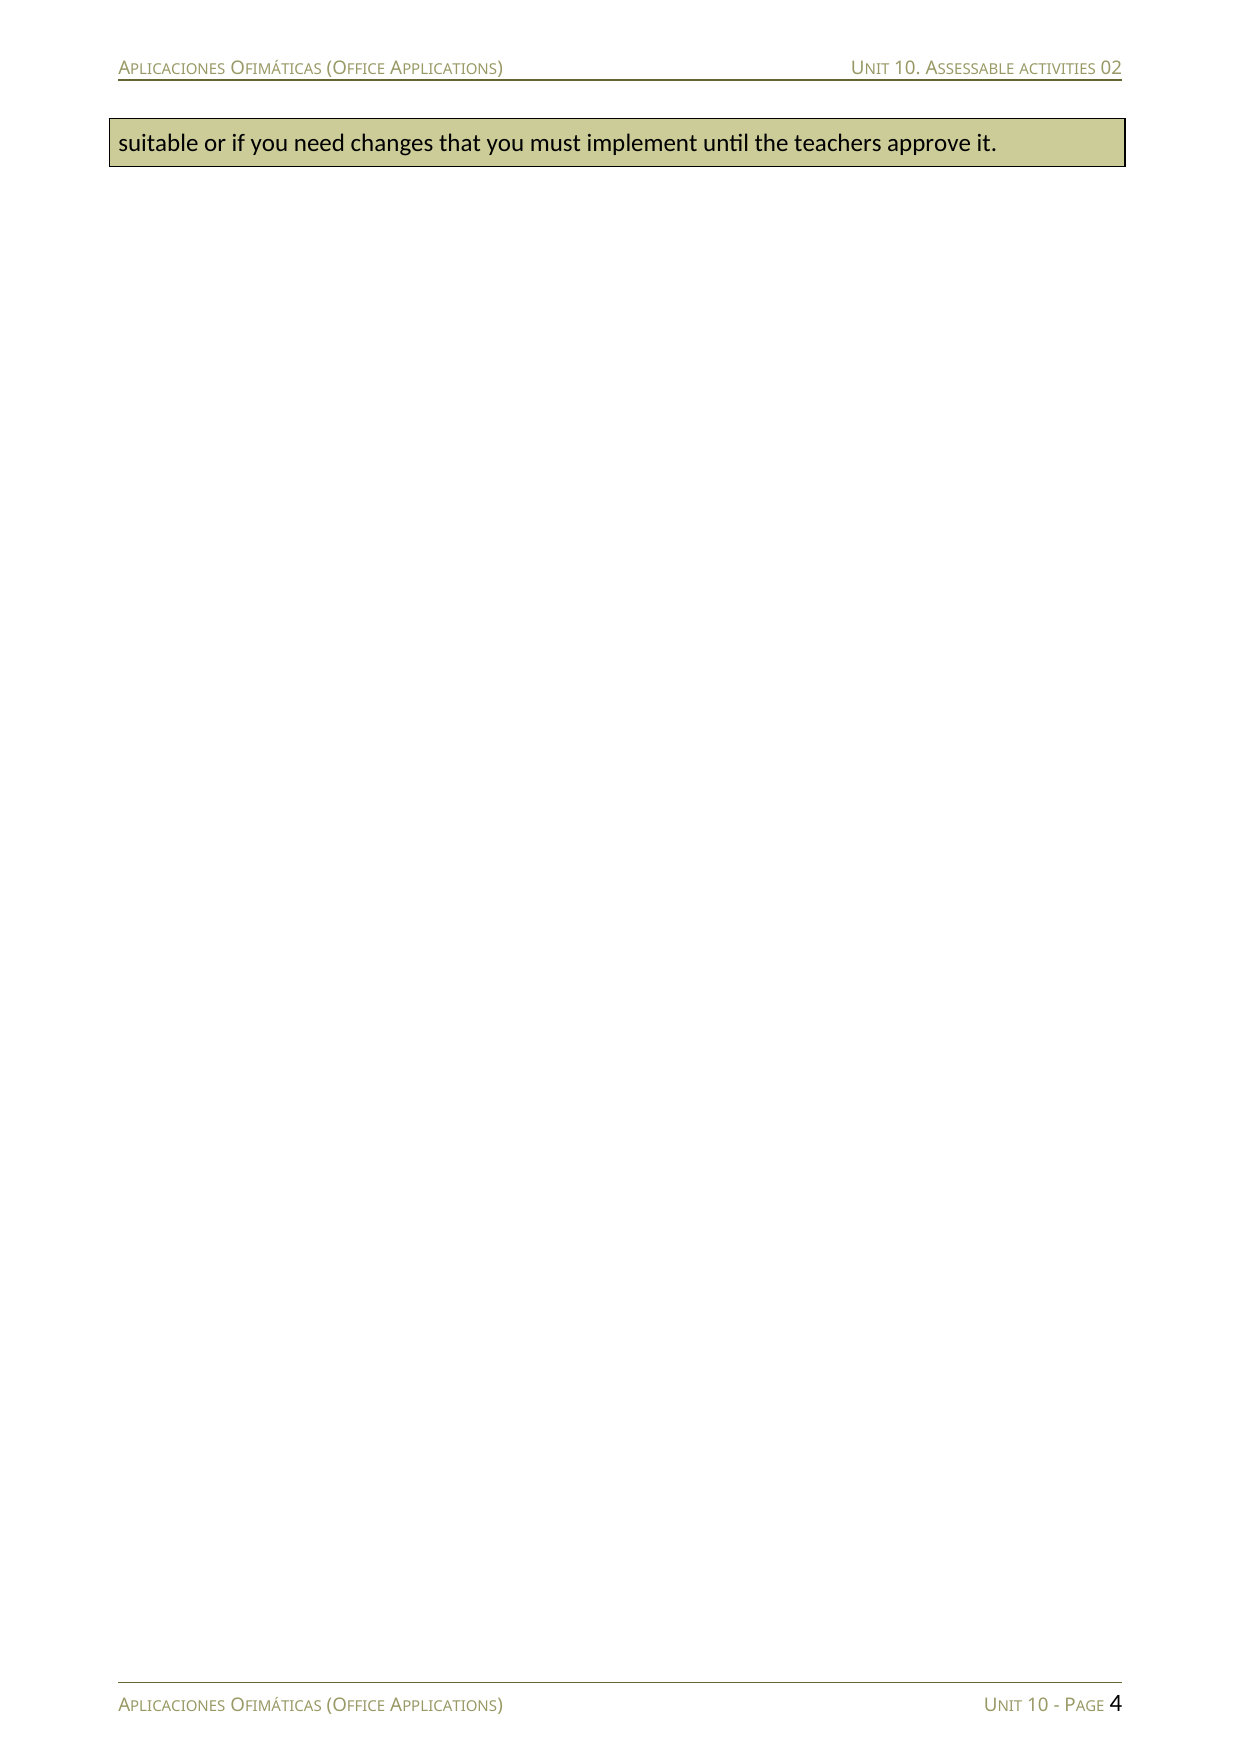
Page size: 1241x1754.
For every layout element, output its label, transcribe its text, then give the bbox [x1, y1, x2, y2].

text suitable or if you need changes that you must implement until the teachers approve it. [110, 119, 1124, 166]
